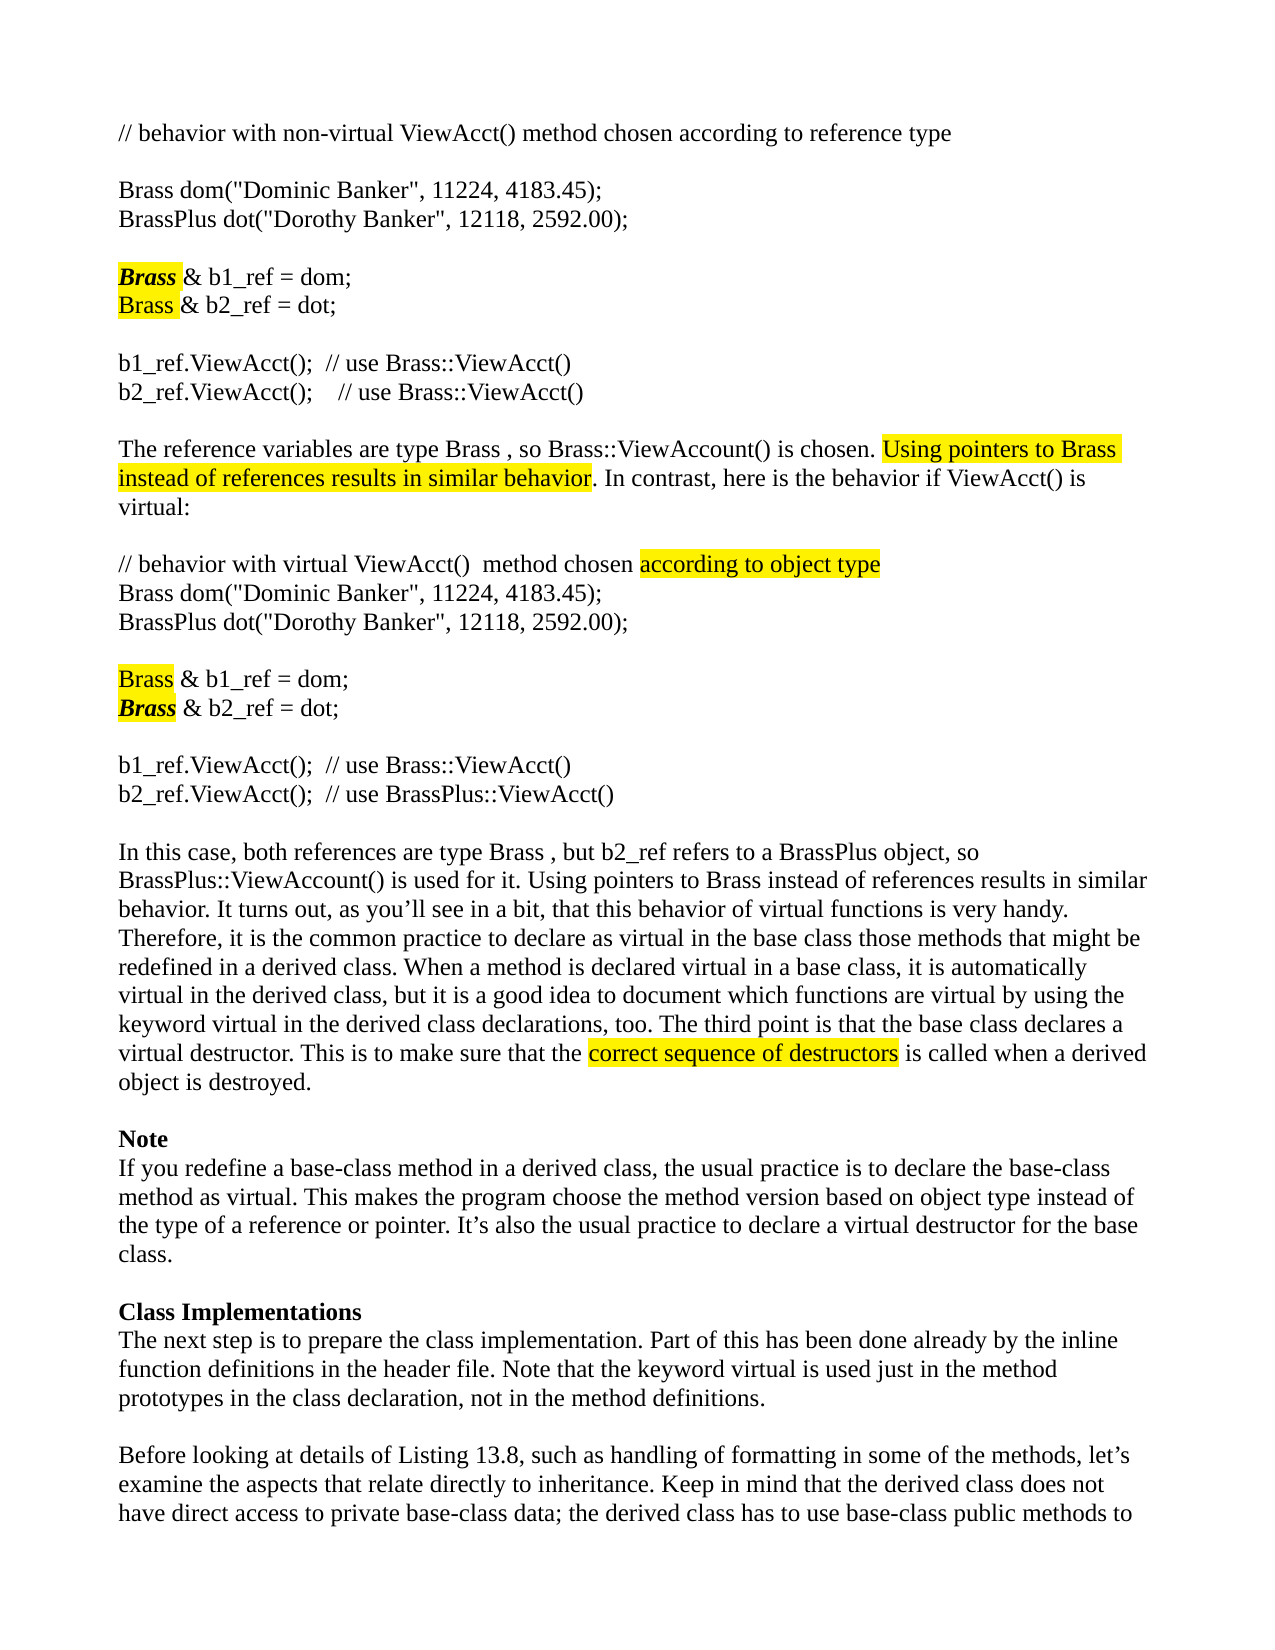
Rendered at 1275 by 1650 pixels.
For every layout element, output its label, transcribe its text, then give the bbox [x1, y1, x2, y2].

text Brass & b1_ref = dom; [118, 664, 1157, 693]
text In this case, both references are type Brass , but b2_ref refers to a BrassPlus object, so BrassPlus::ViewAccount() is used for it. Using pointers to Brass instead of references results in similar behavior. It turns out, as you’ll see in a bit, that this behavior of virtual functions is very handy. Therefore, it is the common practice to declare as virtual in the base class those methods that might be redefined in a derived class. When a method is declared virtual in a base class, it is automatically virtual in the derived class, but it is a good idea to document which functions are virtual by using the keyword virtual in the derived class declarations, too. The third point is that the base class declares a virtual destructor. This is to make sure that the correct sequence of destructors is called when a derived object is destroyed. [118, 837, 1157, 1096]
text // behavior with virtual ViewAcct() method chosen according to object type [118, 549, 1157, 578]
text If you redefine a base-class method in a derived class, the usual practice is to declare the base-class method as virtual. This makes the program choose the method version based on object type instead of the type of a reference or pointer. It’s also the usual practice to declare a virtual destructor for the base class. [118, 1153, 1157, 1268]
text The reference variables are type Brass , so Brass::ViewAccount() is chosen. Using pointers to Brass instead of references results in similar behavior. In contrast, here is the behavior if ViewAcct() is virtual: [118, 434, 1157, 521]
text Before looking at details of Listing 13.8, such as handling of formatting in some of the methods, let’s examine the aspects that relate directly to inheritance. Keep in mind that the derived class does not have direct access to private base-class data; the derived class has to use base-class public methods to [118, 1441, 1157, 1527]
text Brass dom("Dominic Banker", 11224, 4183.45); [118, 578, 1157, 607]
text BrassPlus dot("Dorothy Banker", 12118, 2592.00); [118, 204, 1157, 233]
text Brass dom("Dominic Banker", 11224, 4183.45); [118, 176, 1157, 204]
text Brass & b2_ref = dot; [118, 291, 1157, 319]
text BrassPlus dot("Dorothy Banker", 12118, 2592.00); [118, 607, 1157, 636]
text Brass & b2_ref = dot; [118, 693, 1157, 722]
text The next step is to prepare the class implementation. Part of this has been done already by the inline function definitions in the header file. Note that the keyword virtual is used just in the method prototypes in the class declaration, not in the method definitions. [118, 1326, 1157, 1412]
text b2_ref.ViewAcct(); // use Brass::ViewAcct() [118, 377, 1157, 406]
text Class Implementations [118, 1297, 1157, 1326]
text // behavior with non-virtual ViewAcct() method chosen according to reference type [118, 118, 1157, 147]
text Note [118, 1124, 1157, 1153]
text b1_ref.ViewAcct(); // use Brass::ViewAcct() [118, 751, 1157, 779]
text Brass & b1_ref = dom; [118, 262, 1157, 291]
text b1_ref.ViewAcct(); // use Brass::ViewAcct() [118, 348, 1157, 377]
text b2_ref.ViewAcct(); // use BrassPlus::ViewAcct() [118, 779, 1157, 808]
